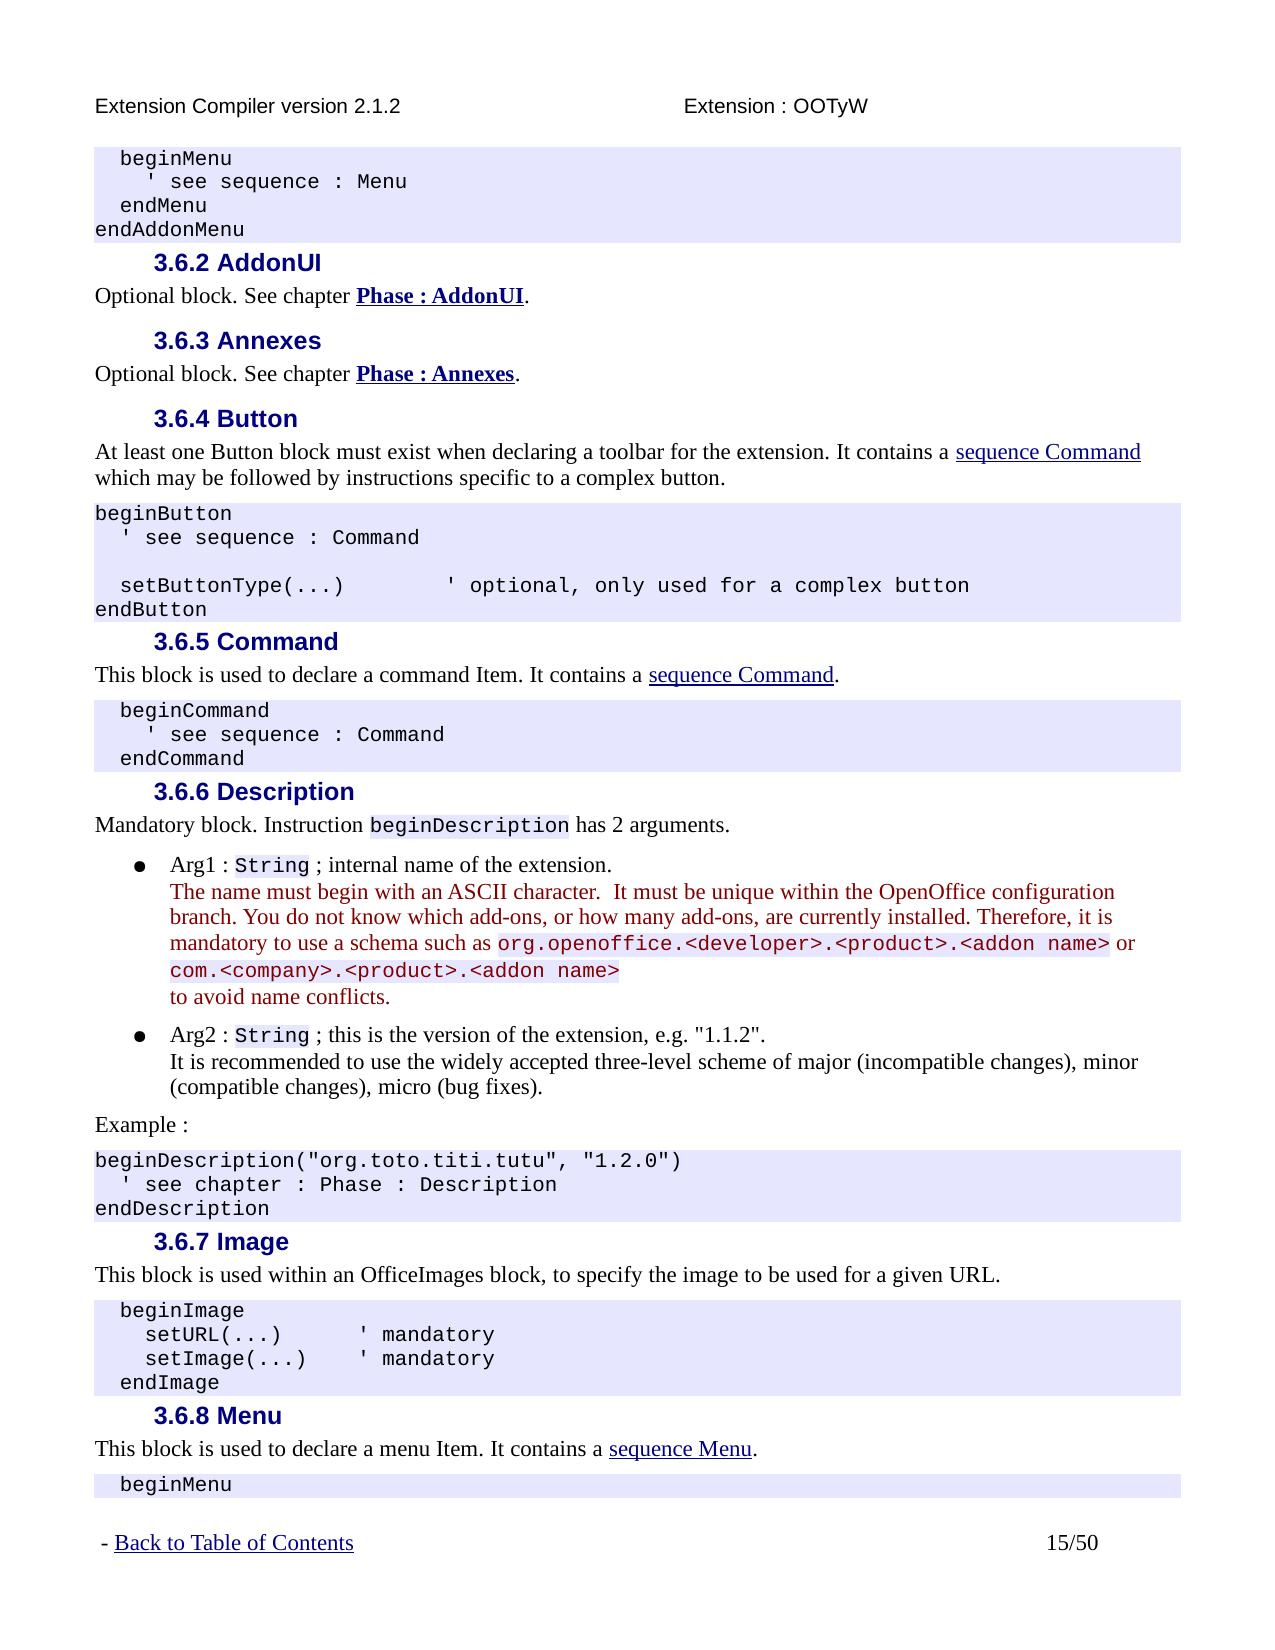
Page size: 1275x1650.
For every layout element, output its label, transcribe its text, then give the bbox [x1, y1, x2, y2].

text endCommand [94, 748, 1181, 772]
text setButtonType(...) ' optional, only used for a complex button [94, 574, 1181, 598]
list Arg1 : String ; internal name of the extension. The name must begin with an ASCII character. It must be unique within the OpenOffice configuration branch. You do not know which add-ons, or how many add-ons, are currently installed. Therefore, it is mandatory to use a schema such as org.openoffice.<developer>.<product>.<addon name> or com.<company>.<product>.<addon name> to avoid name conflicts. [132, 852, 1181, 1009]
text endDescription [94, 1198, 1181, 1222]
subtitle Menu [153, 1402, 1181, 1430]
text This block is used to declare a menu Item. It contains a sequence Menu. [94, 1436, 1181, 1461]
subtitle AddonUI [153, 249, 1181, 277]
text Optional block. See chapter Phase : AddonUI. [94, 283, 1181, 309]
subtitle Description [153, 778, 1181, 806]
text This block is used within an OfficeImages block, to specify the image to be used for a given URL. [94, 1262, 1181, 1287]
text beginMenu [94, 147, 1181, 171]
text At least one Button block must exist when declaring a toolbar for the extension. It contains a sequence Command which may be followed by instructions specific to a complex button. [94, 439, 1181, 490]
subtitle Button [153, 405, 1181, 433]
text endMenu [94, 195, 1181, 219]
subtitle Annexes [153, 327, 1181, 355]
text beginMenu [94, 1474, 1181, 1498]
text beginImage [94, 1300, 1181, 1324]
text beginDescription("org.toto.titi.tutu", "1.2.0") [94, 1150, 1181, 1174]
text beginButton [94, 503, 1181, 527]
text Example : [94, 1112, 1181, 1138]
list Arg2 : String ; this is the version of the extension, e.g. "1.1.2". It is recommended to use the widely accepted three-level scheme of major (incompatible changes), minor (compatible changes), micro (bug fixes). [132, 1022, 1181, 1099]
text endImage [94, 1372, 1181, 1396]
text ' see sequence : Command [94, 527, 1181, 551]
text Mandatory block. Instruction beginDescription has 2 arguments. [94, 812, 1181, 839]
text ' see chapter : Phase : Description [94, 1174, 1181, 1198]
text setImage(...) ' mandatory [94, 1348, 1181, 1372]
text setURL(...) ' mandatory [94, 1324, 1181, 1348]
subtitle Command [153, 628, 1181, 656]
text Optional block. See chapter Phase : Annexes. [94, 361, 1181, 387]
text endButton [94, 598, 1181, 622]
text This block is used to declare a command Item. It contains a sequence Command. [94, 662, 1181, 688]
text beginCommand [94, 700, 1181, 724]
text ' see sequence : Command [94, 724, 1181, 748]
text ' see sequence : Menu [94, 171, 1181, 195]
text endAddonMenu [94, 219, 1181, 243]
subtitle Image [153, 1228, 1181, 1256]
